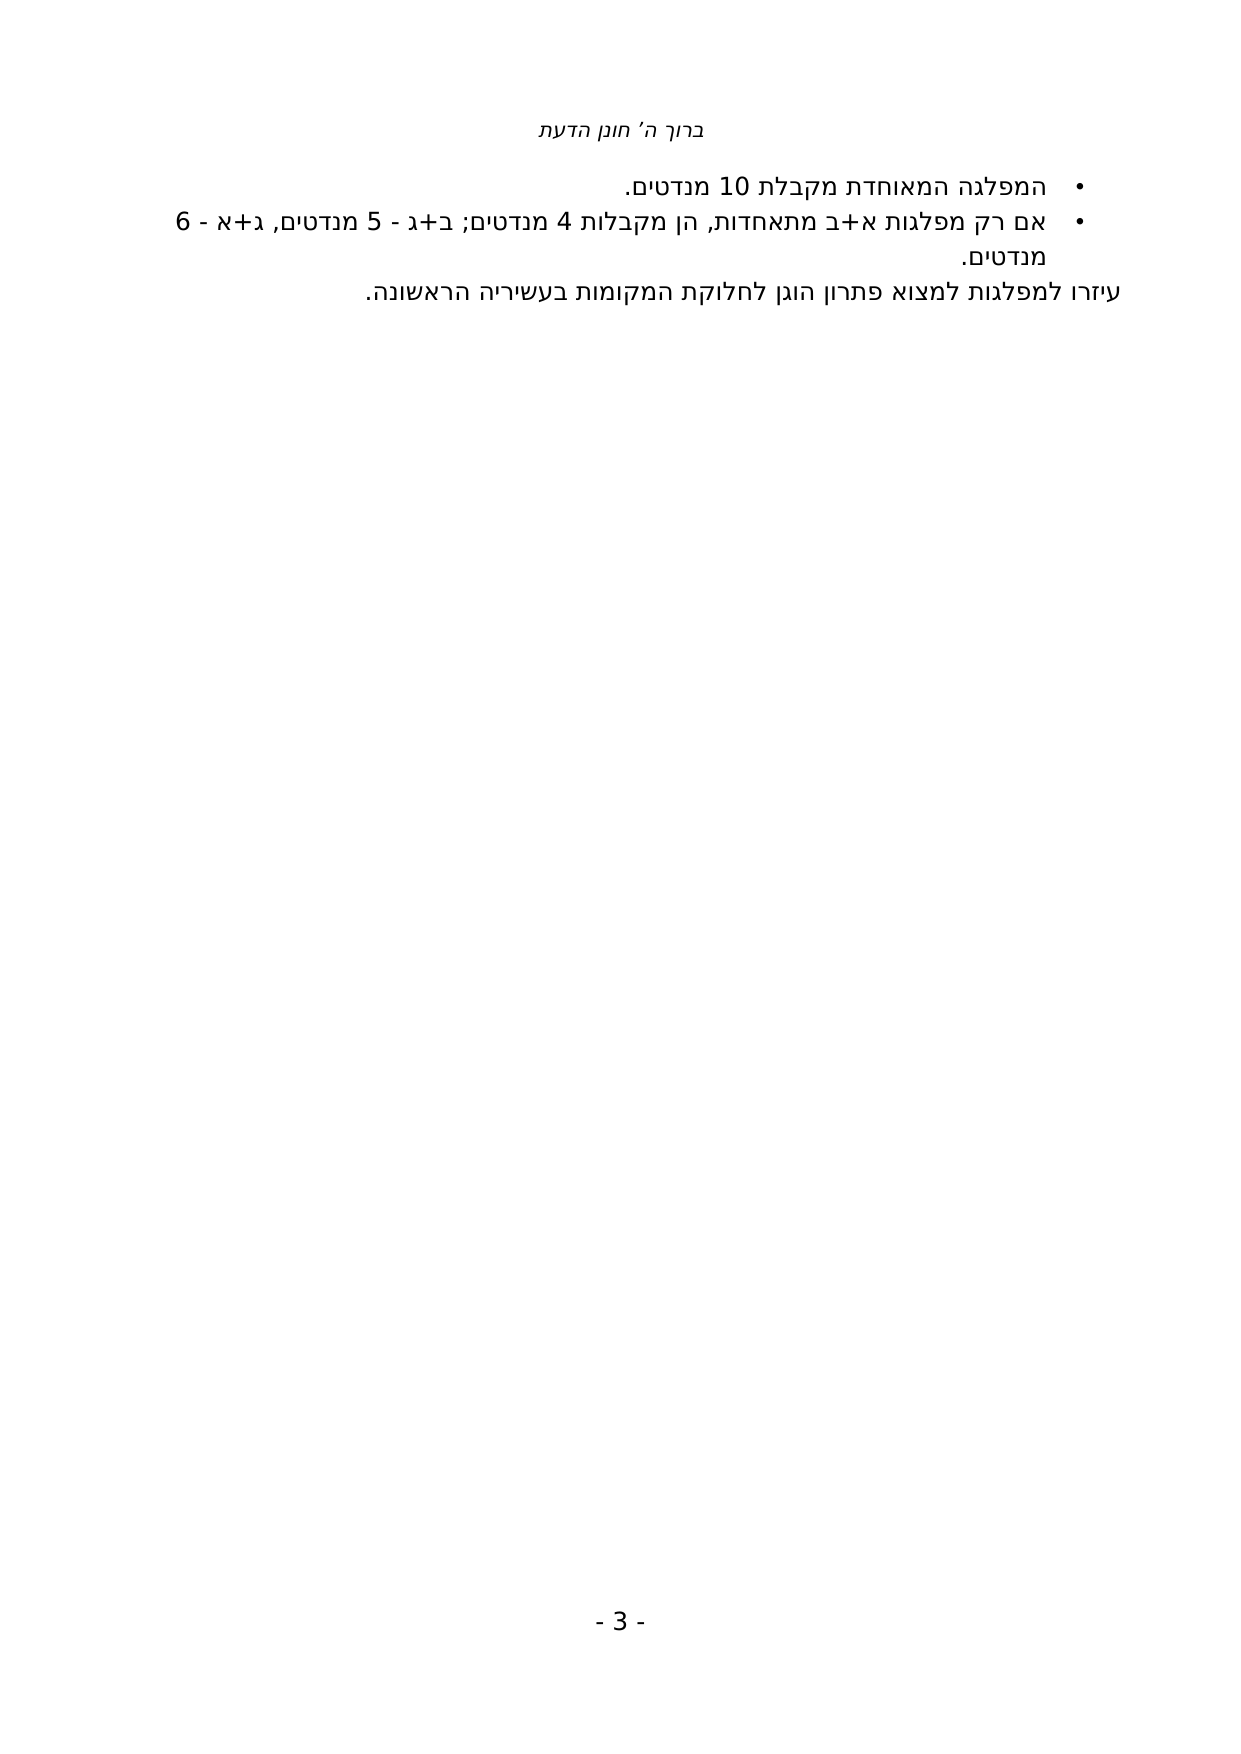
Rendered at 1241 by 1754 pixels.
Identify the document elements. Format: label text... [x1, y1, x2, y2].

list המפלגה המאוחדת מקבלת 10 מנדטים. [118, 172, 1084, 201]
text עיזרו למפלגות למצוא פתרון הוגן לחלוקת המקומות בעשיריה הראשונה. [118, 277, 1122, 306]
list אם רק מפלגות א+ב מתאחדות, הן מקבלות 4 מנדטים; ב+ג - 5 מנדטים, ג+א - 6 מנדטים. [118, 207, 1084, 271]
